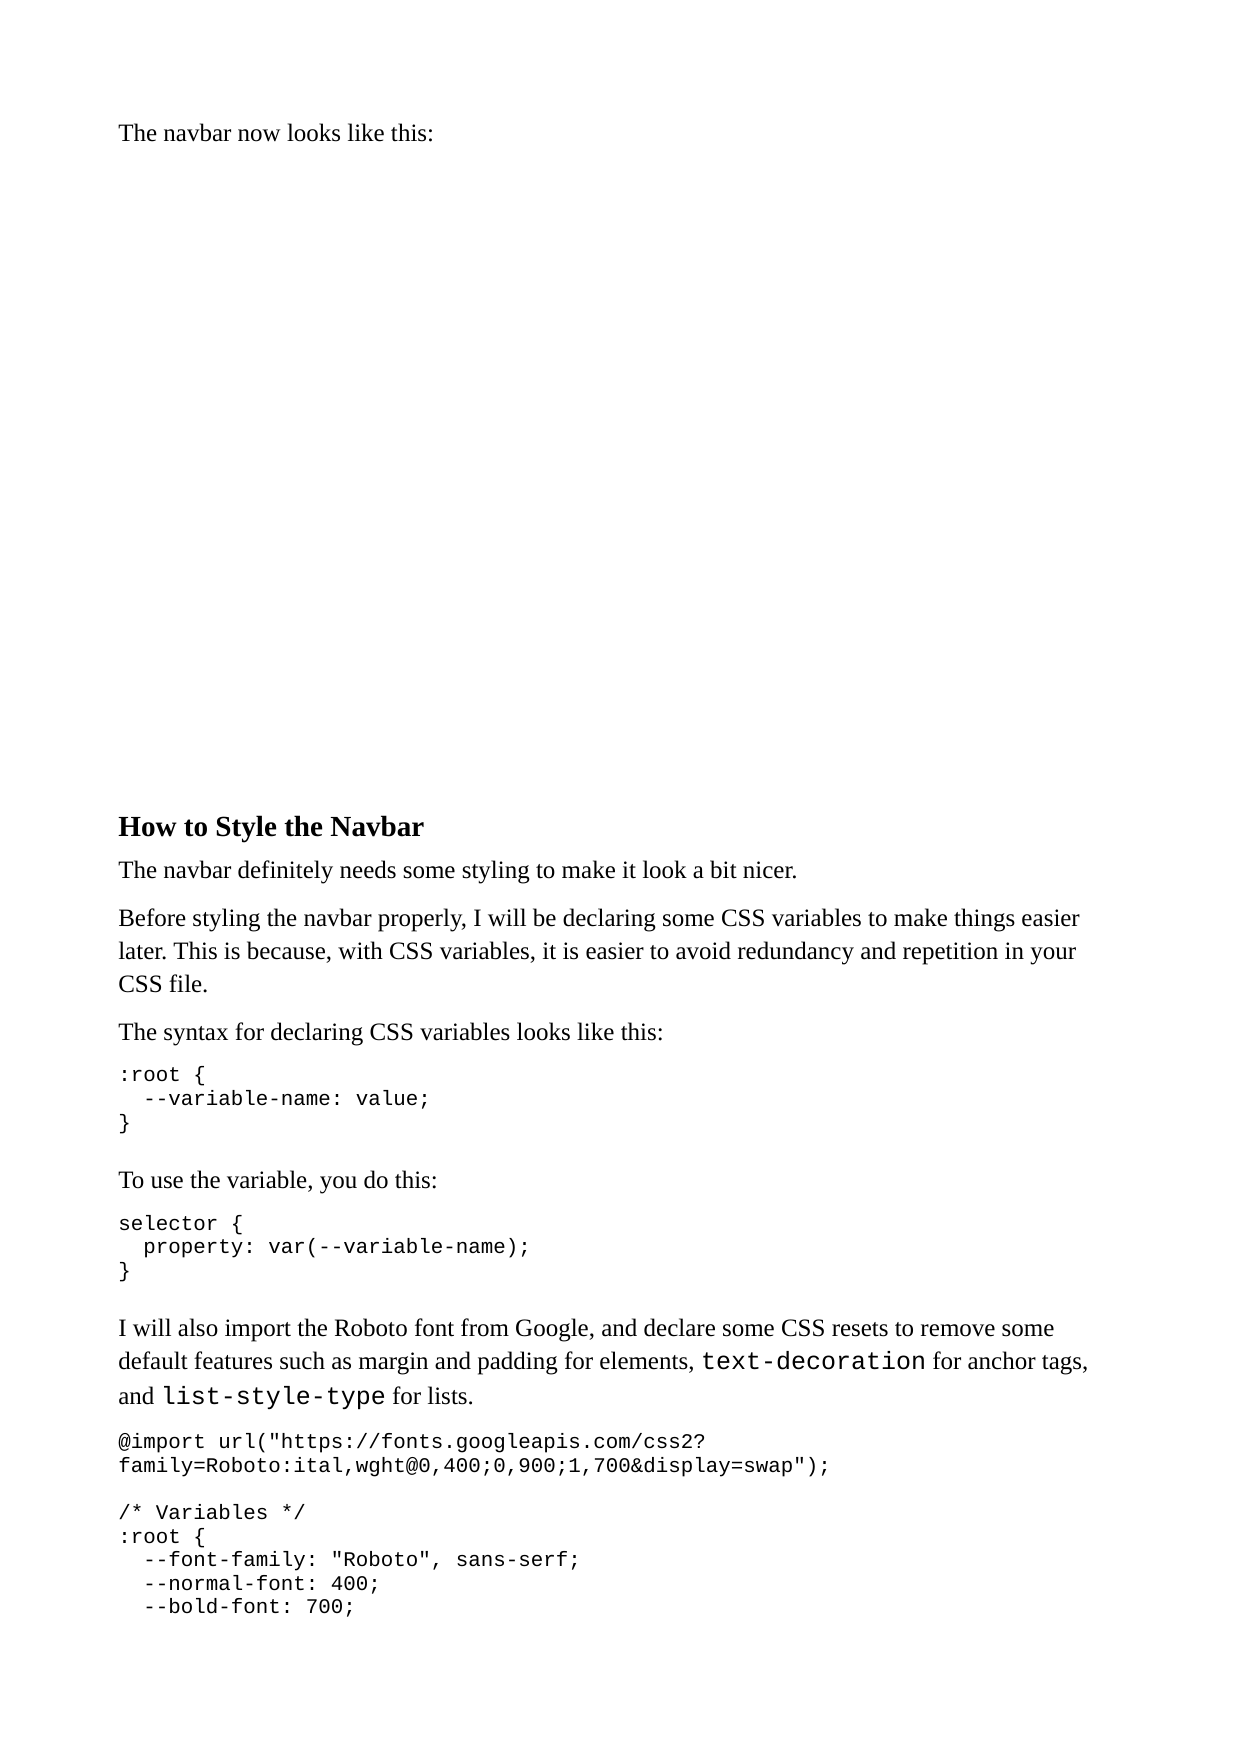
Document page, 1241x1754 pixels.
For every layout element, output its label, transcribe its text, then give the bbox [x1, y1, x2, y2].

text --bold-font: 700; [118, 1597, 1122, 1620]
text The navbar now looks like this: [118, 118, 1122, 776]
text The navbar definitely needs some styling to make it look a bit nicer. [118, 856, 1122, 884]
text /* Variables */ [118, 1502, 1122, 1526]
text selector { [118, 1212, 1122, 1236]
text To use the variable, you do this: [118, 1165, 1122, 1194]
text --variable-name: value; [118, 1088, 1122, 1112]
text } [118, 1112, 1122, 1135]
subtitle How to Style the Navbar [118, 809, 1122, 843]
text --normal-font: 400; [118, 1573, 1122, 1597]
text :root { [118, 1064, 1122, 1088]
text --font-family: "Roboto", sans-serf; [118, 1549, 1122, 1573]
text property: var(--variable-name); [118, 1236, 1122, 1260]
text } [118, 1260, 1122, 1283]
text @import url("https://fonts.googleapis.com/css2?family=Roboto:ital,wght@0,400;0,900;1,700&display=swap"); [118, 1431, 1122, 1478]
text The syntax for declaring CSS variables looks like this: [118, 1017, 1122, 1046]
text Before styling the navbar properly, I will be declaring some CSS variables to make things easier later. This is because, with CSS variables, it is easier to avoid redundancy and repetition in your CSS file. [118, 903, 1122, 998]
text :root { [118, 1526, 1122, 1549]
text I will also import the Roboto font from Google, and declare some CSS resets to remove some default features such as margin and padding for elements, text-decoration for anchor tags, and list-style-type for lists. [118, 1313, 1122, 1412]
